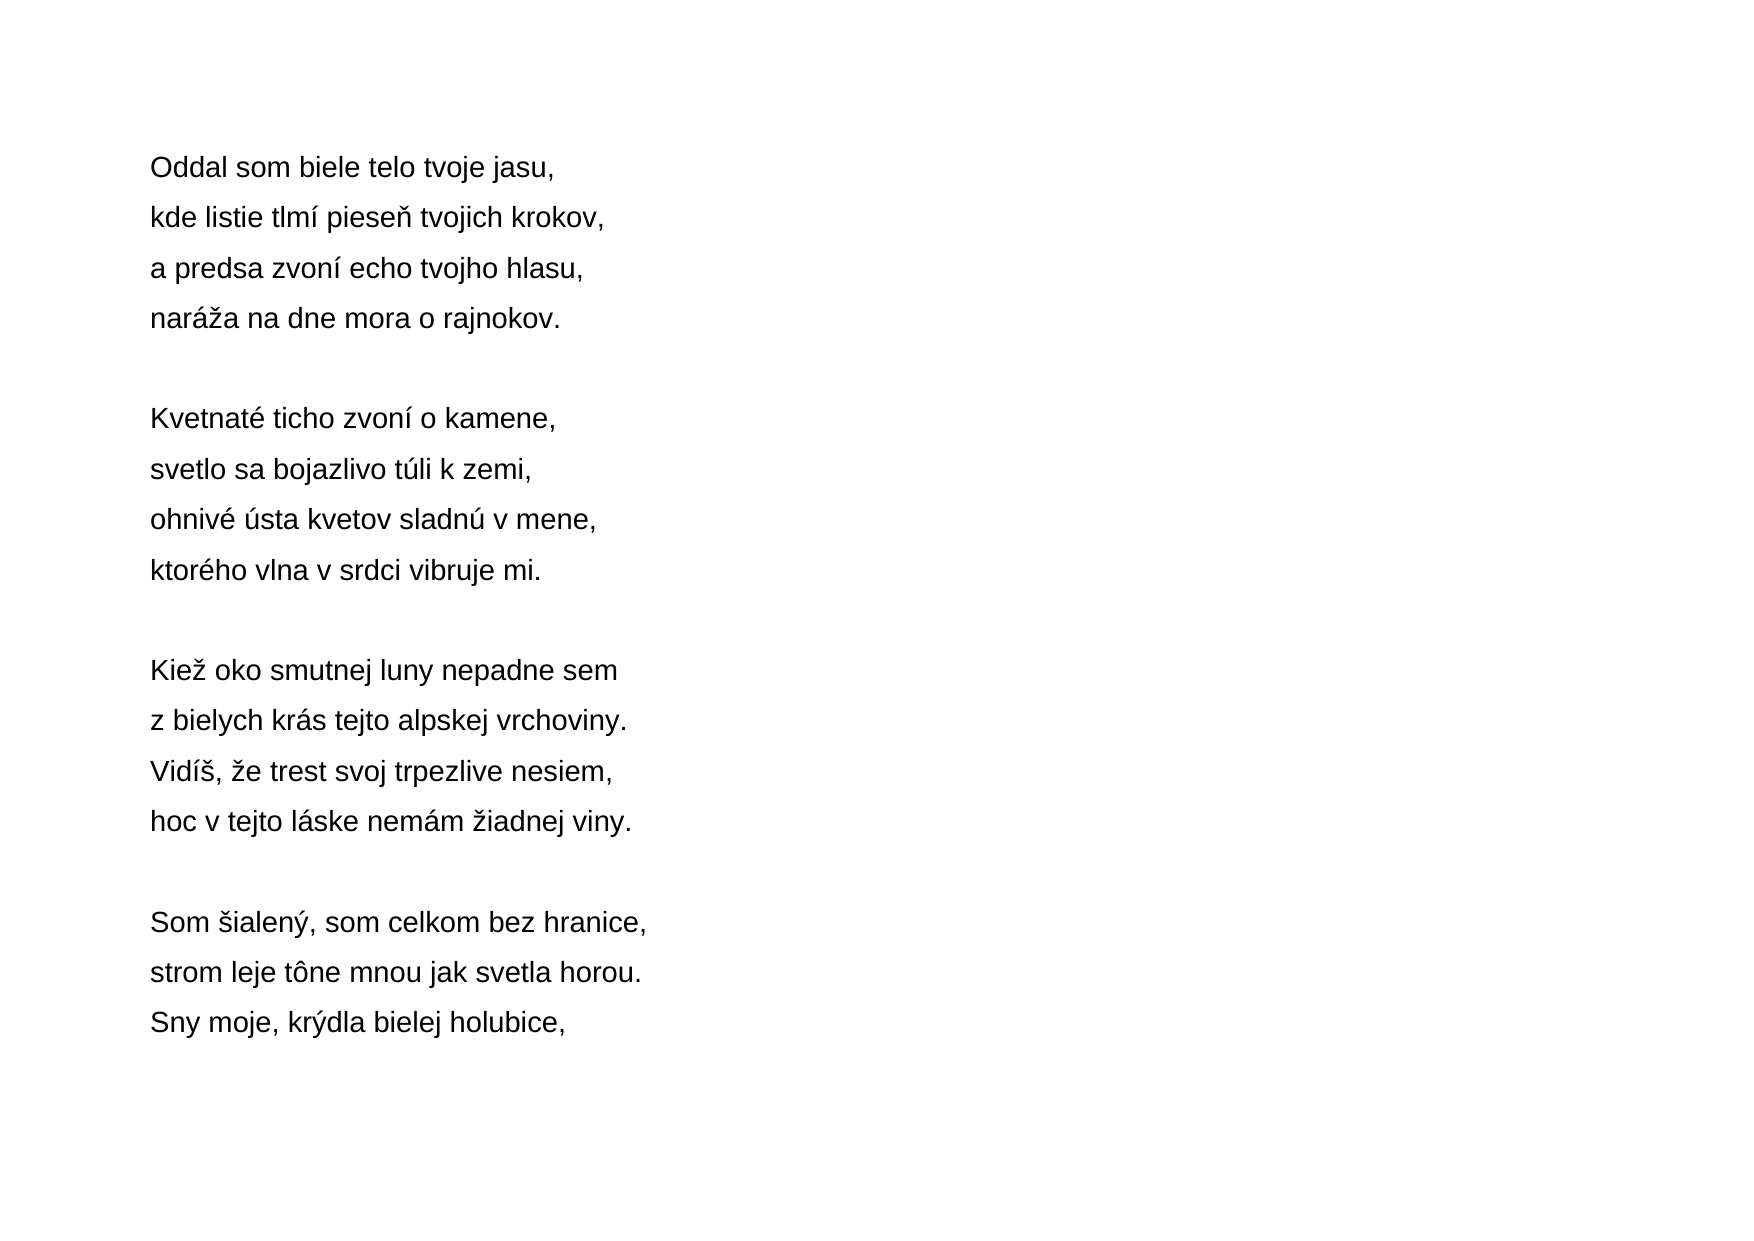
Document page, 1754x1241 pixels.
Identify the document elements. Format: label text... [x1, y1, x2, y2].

text Vidíš, že trest svoj trpezlive nesiem, [150, 754, 1243, 787]
text Sny moje, krýdla bielej holubice, [150, 1005, 1243, 1039]
text hoc v tejto láske nemám žiadnej viny. [150, 804, 1243, 838]
text Kiež oko smutnej luny nepadne sem [150, 653, 1243, 687]
text Oddal som biele telo tvoje jasu, [150, 150, 1243, 183]
text a predsa zvoní echo tvojho hlasu, [150, 251, 1243, 284]
text strom leje tône mnou jak svetla horou. [150, 955, 1243, 988]
text naráža na dne mora o rajnokov. [150, 301, 1243, 334]
text ktorého vlna v srdci vibruje mi. [150, 552, 1243, 586]
text kde listie tlmí pieseň tvojich krokov, [150, 200, 1243, 234]
text Som šialený, som celkom bez hranice, [150, 905, 1243, 938]
text Kvetnaté ticho zvoní o kamene, [150, 402, 1243, 435]
text ohnivé ústa kvetov sladnú v mene, [150, 502, 1243, 536]
text svetlo sa bojazlivo túli k zemi, [150, 452, 1243, 485]
text z bielych krás tejto alpskej vrchoviny. [150, 703, 1243, 737]
